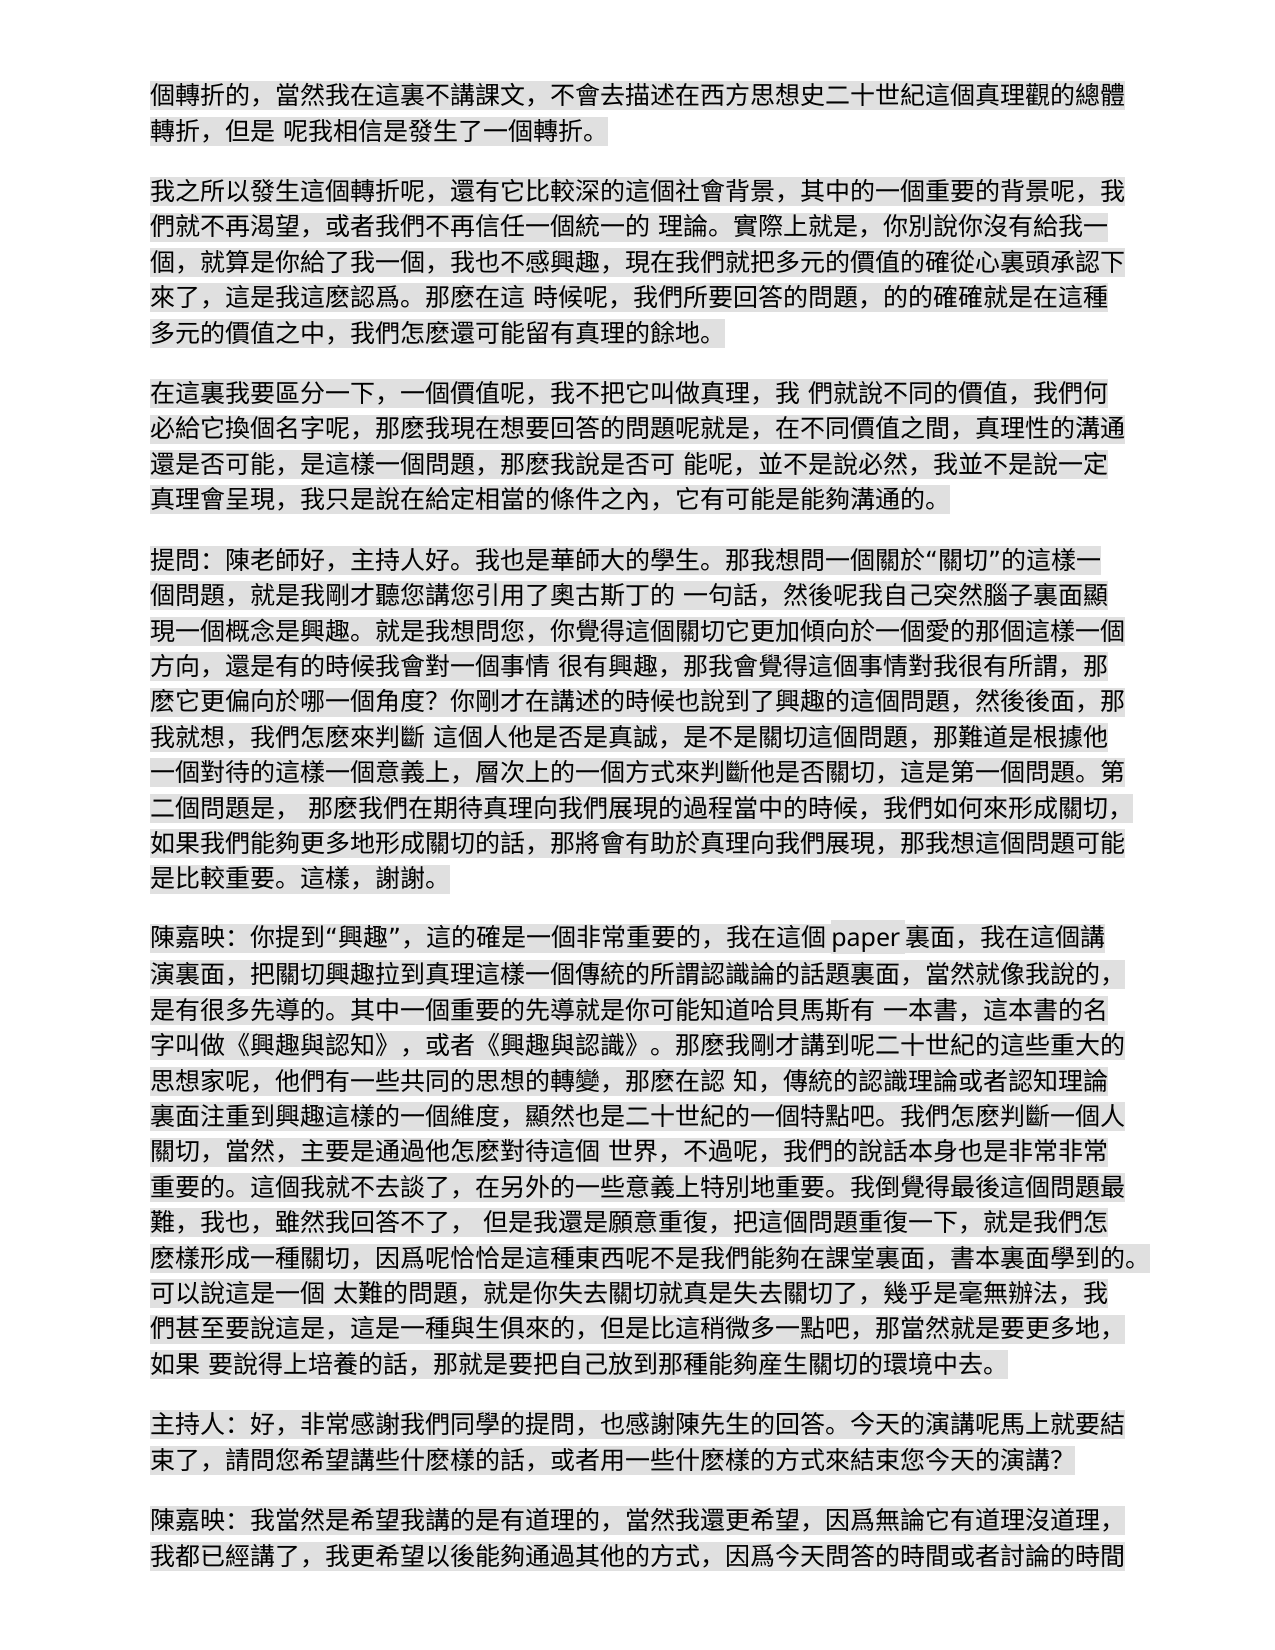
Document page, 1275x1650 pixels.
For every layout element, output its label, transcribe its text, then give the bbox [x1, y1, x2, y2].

text 提問：陳老師好，主持人好。我也是華師大的學生。那我想問一個關於“關切”的這樣一個問題，就是我剛才聽您講您引用了奧古斯丁的 一句話，然後呢我自己突然腦子裏面顯現一個概念是興趣。就是我想問您，你覺得這個關切它更加傾向於一個愛的那個這樣一個方向，還是有的時候我會對一個事情 很有興趣，那我會覺得這個事情對我很有所謂，那麽它更偏向於哪一個角度？你剛才在講述的時候也說到了興趣的這個問題，然後後面，那我就想，我們怎麽來判斷 這個人他是否是真誠，是不是關切這個問題，那難道是根據他一個對待的這樣一個意義上，層次上的一個方式來判斷他是否關切，這是第一個問題。第二個問題是， 那麽我們在期待真理向我們展現的過程當中的時候，我們如何來形成關切，如果我們能夠更多地形成關切的話，那將會有助於真理向我們展現，那我想這個問題可能 是比較重要。這樣，謝謝。 [150, 539, 1125, 894]
text 陳嘉映：我當然是希望我講的是有道理的，當然我還更希望，因爲無論它有道理沒道理，我都已經講了，我更希望以後能夠通過其他的方式，因爲今天問答的時間或者討論的時間 [150, 1500, 1125, 1571]
text 在這裏我要區分一下，一個價值呢，我不把它叫做真理，我 們就說不同的價值，我們何必給它換個名字呢，那麽我現在想要回答的問題呢就是，在不同價值之間，真理性的溝通還是否可能，是這樣一個問題，那麽我說是否可 能呢，並不是說必然，我並不是說一定真理會呈現，我只是說在給定相當的條件之內，它有可能是能夠溝通的。 [150, 373, 1125, 514]
text 陳嘉映：你提到“興趣”，這的確是一個非常重要的，我在這個paper裏面，我在這個講演裏面，把關切興趣拉到真理這樣一個傳統的所謂認識論的話題裏面，當然就像我說的，是有很多先導的。其中一個重要的先導就是你可能知道哈貝馬斯有 一本書，這本書的名字叫做《興趣與認知》，或者《興趣與認識》。那麽我剛才講到呢二十世紀的這些重大的思想家呢，他們有一些共同的思想的轉變，那麽在認 知，傳統的認識理論或者認知理論裏面注重到興趣這樣的一個維度，顯然也是二十世紀的一個特點吧。我們怎麽判斷一個人關切，當然，主要是通過他怎麽對待這個 世界，不過呢，我們的說話本身也是非常非常重要的。這個我就不去談了，在另外的一些意義上特別地重要。我倒覺得最後這個問題最難，我也，雖然我回答不了， 但是我還是願意重復，把這個問題重復一下，就是我們怎麽樣形成一種關切，因爲呢恰恰是這種東西呢不是我們能夠在課堂裏面，書本裏面學到的。可以說這是一個 太難的問題，就是你失去關切就真是失去關切了，幾乎是毫無辦法，我們甚至要說這是，這是一種與生俱來的，但是比這稍微多一點吧，那當然就是要更多地，如果 要說得上培養的話，那就是要把自己放到那種能夠産生關切的環境中去。 [150, 919, 1125, 1379]
text 主持人：好，非常感謝我們同學的提問，也感謝陳先生的回答。今天的演講呢馬上就要結束了，請問您希望講些什麽樣的話，或者用一些什麽樣的方式來結束您今天的演講？ [150, 1404, 1125, 1475]
text 我之所以發生這個轉折呢，還有它比較深的這個社會背景，其中的一個重要的背景呢，我們就不再渴望，或者我們不再信任一個統一的 理論。實際上就是，你別說你沒有給我一個，就算是你給了我一個，我也不感興趣，現在我們就把多元的價值的確從心裏頭承認下來了，這是我這麽認爲。那麽在這 時候呢，我們所要回答的問題，的的確確就是在這種多元的價值之中，我們怎麽還可能留有真理的餘地。 [150, 171, 1125, 348]
text 個轉折的，當然我在這裏不講課文，不會去描述在西方思想史二十世紀這個真理觀的總體轉折，但是 呢我相信是發生了一個轉折。 [150, 75, 1125, 146]
